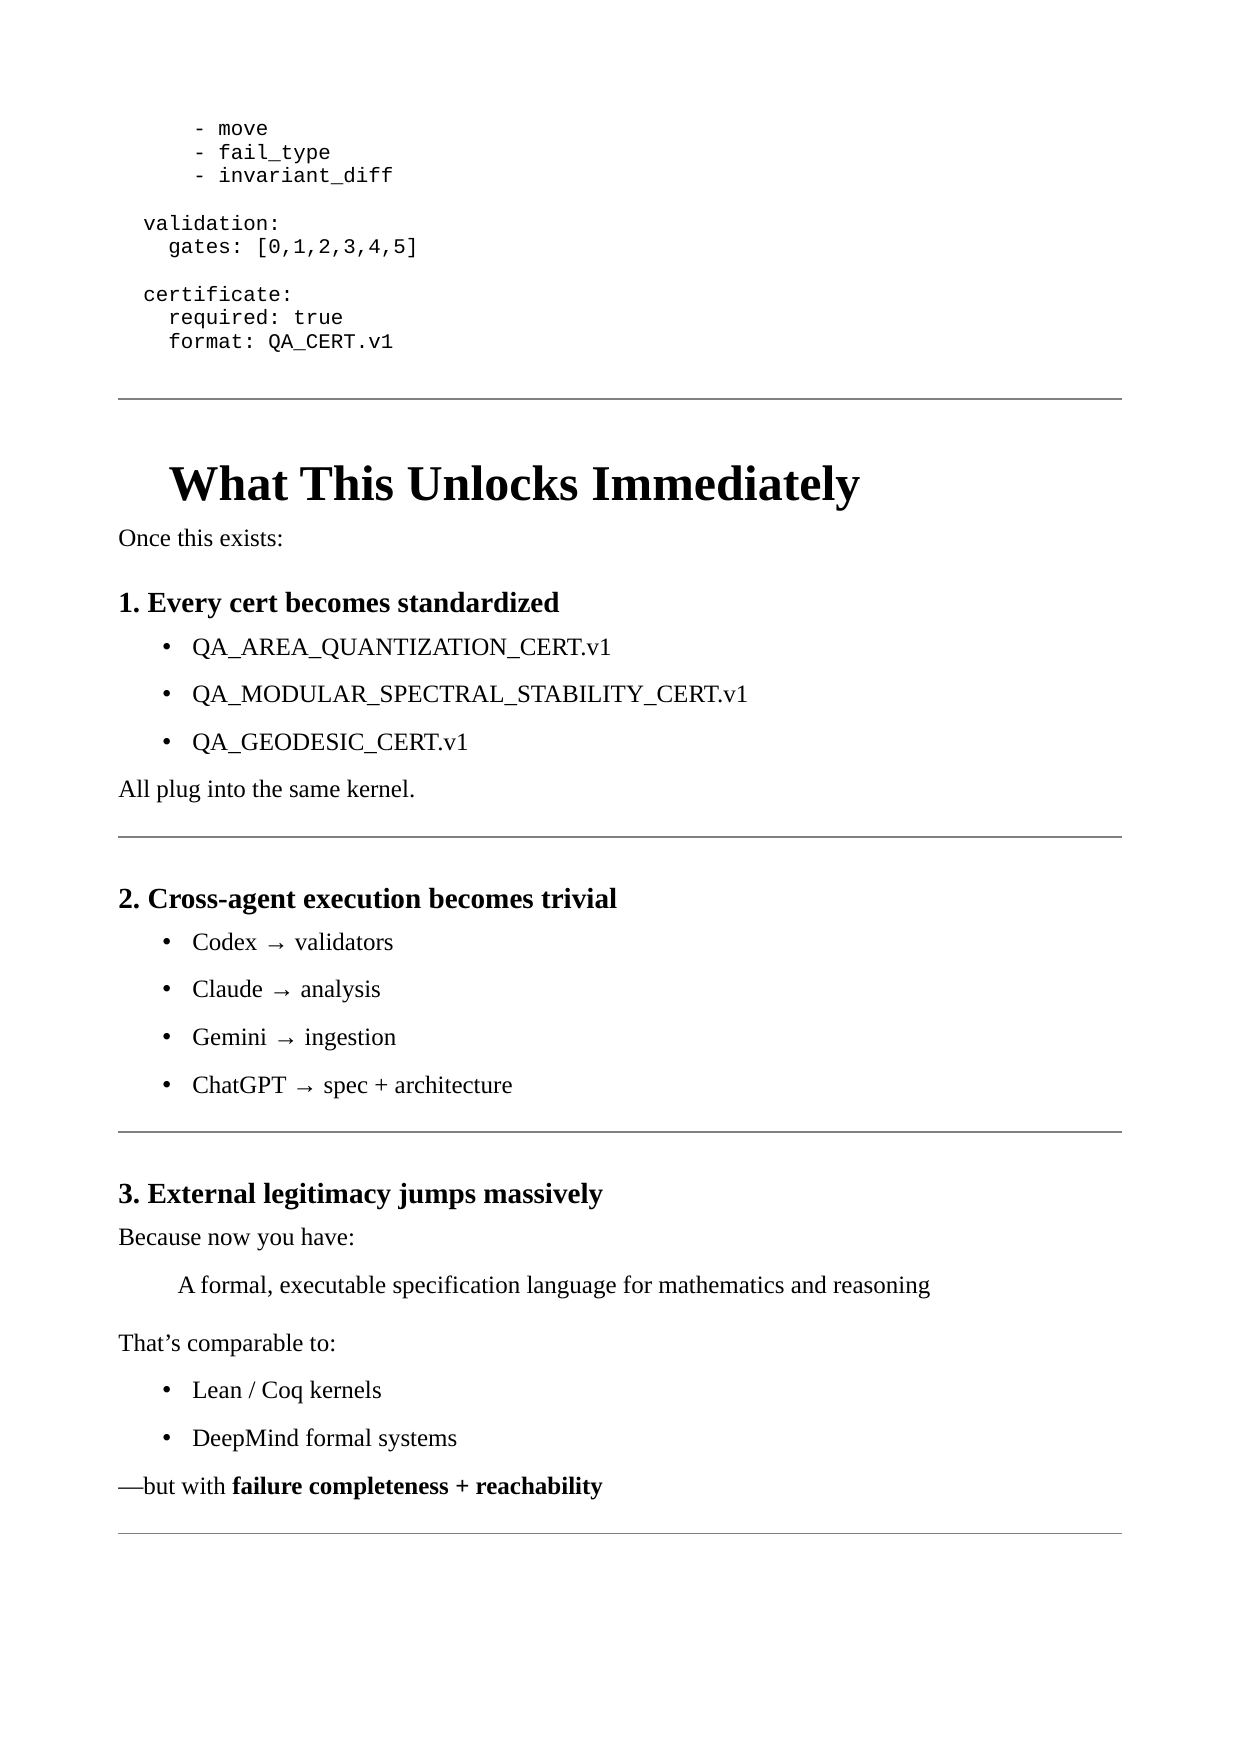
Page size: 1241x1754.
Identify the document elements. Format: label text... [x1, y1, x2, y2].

text validation: [118, 213, 1122, 236]
subtitle 2. Cross-agent execution becomes trivial [118, 881, 1122, 914]
text required: true [118, 307, 1122, 331]
subtitle 🚀 What This Unlocks Immediately [118, 453, 1122, 511]
subtitle 3. External legitimacy jumps massively [118, 1176, 1122, 1210]
text Once this exists: [118, 523, 1122, 552]
list Gemini → ingestion [162, 1022, 1122, 1051]
list DeepMind formal systems [162, 1423, 1122, 1452]
text certificate: [118, 284, 1122, 307]
list QA_MODULAR_SPECTRAL_STABILITY_CERT.v1 ✅ [162, 679, 1122, 708]
text That’s comparable to: [118, 1328, 1122, 1357]
text - invariant_diff [118, 165, 1122, 189]
text —but with failure completeness + reachability [118, 1471, 1122, 1499]
list ChatGPT → spec + architecture [162, 1070, 1122, 1098]
subtitle 1. Every cert becomes standardized [118, 586, 1122, 619]
list Claude → analysis [162, 974, 1122, 1003]
list QA_AREA_QUANTIZATION_CERT.v1 ✅ [162, 632, 1122, 660]
text All plug into the same kernel. [118, 774, 1122, 803]
text - fail_type [118, 142, 1122, 165]
text Because now you have: [118, 1222, 1122, 1251]
text gates: [0,1,2,3,4,5] [118, 236, 1122, 260]
list Codex → validators [162, 927, 1122, 956]
list Lean / Coq kernels [162, 1376, 1122, 1404]
text A formal, executable specification language for mathematics and reasoning [177, 1270, 1063, 1298]
text - move [118, 118, 1122, 142]
text format: QA_CERT.v1 [118, 331, 1122, 354]
list QA_GEODESIC_CERT.v1 ✅ [162, 727, 1122, 756]
